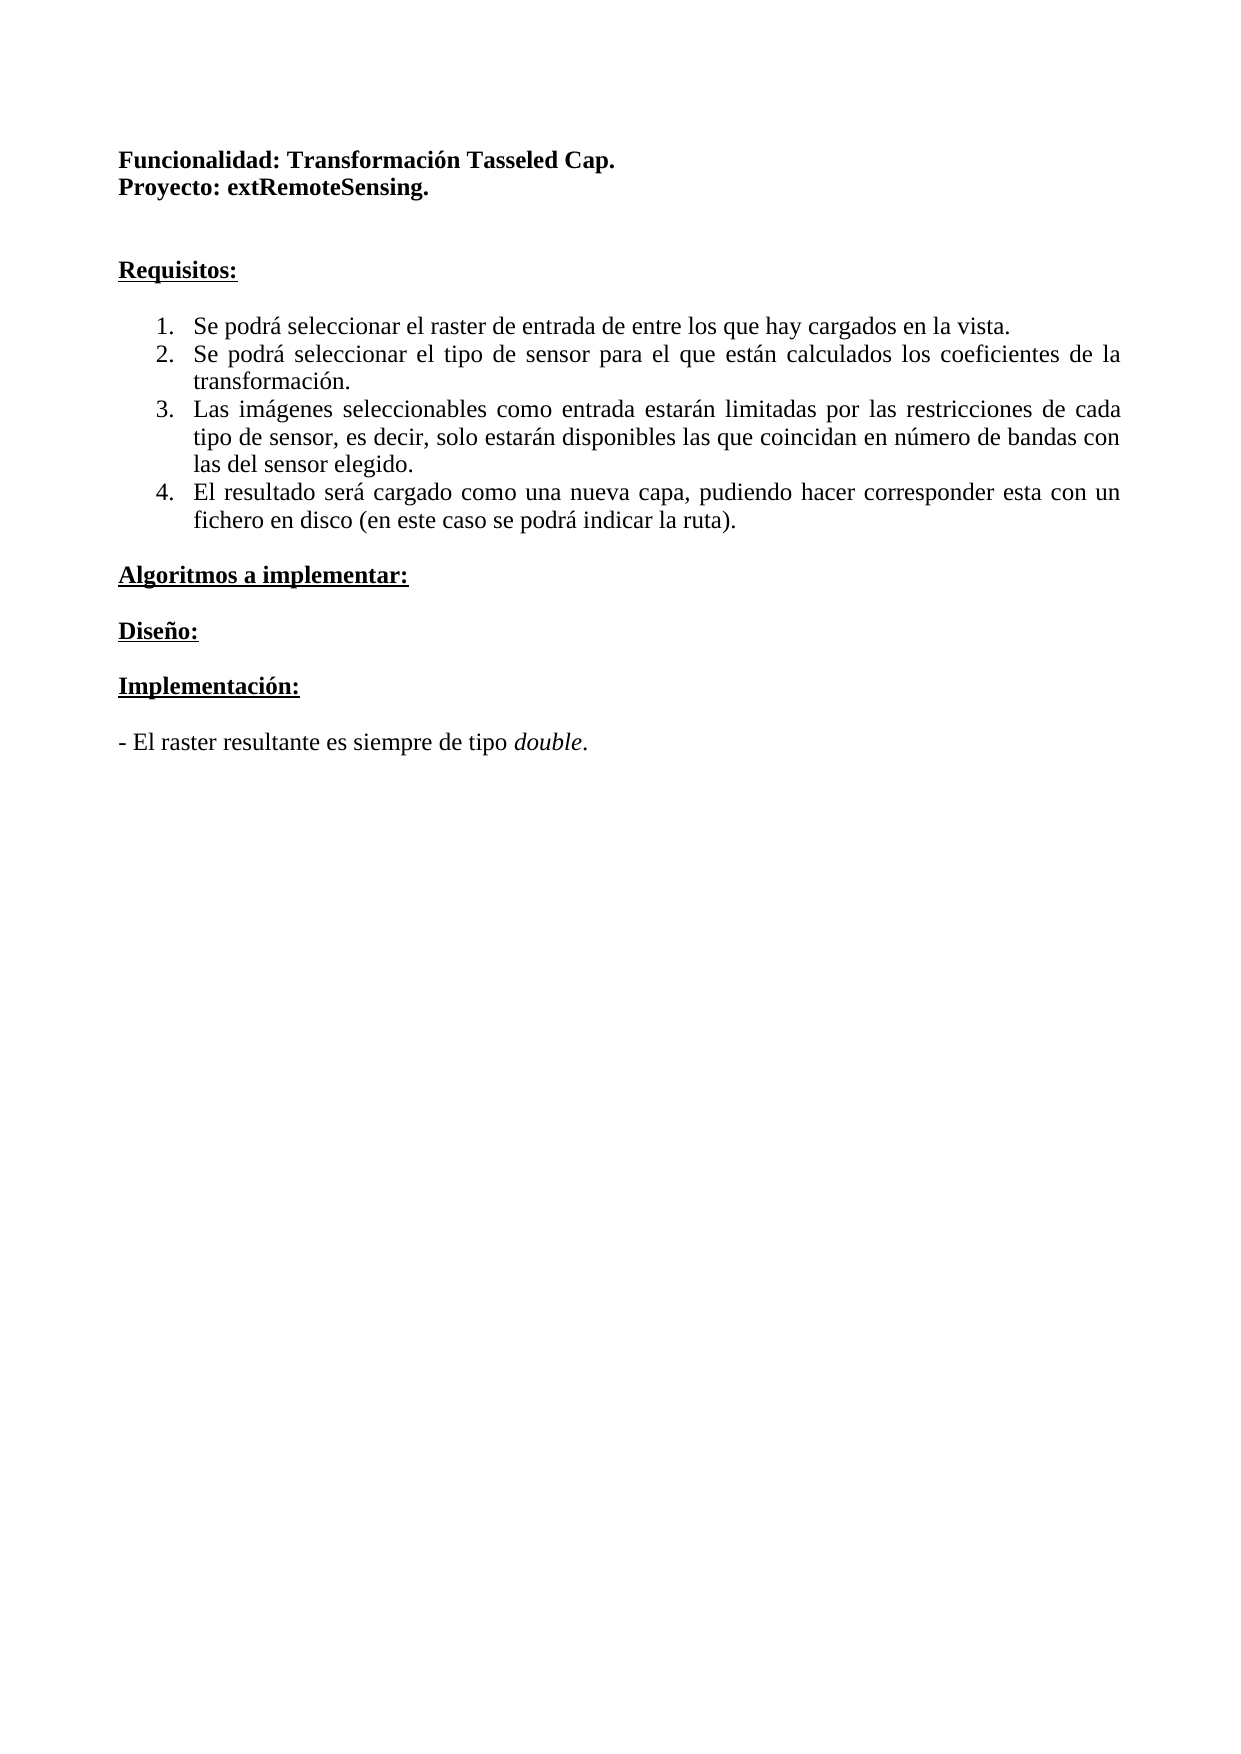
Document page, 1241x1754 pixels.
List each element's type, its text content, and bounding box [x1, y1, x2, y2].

text Diseño: [118, 617, 1122, 644]
list El resultado será cargado como una nueva capa, pudiendo hacer corresponder esta con un fichero en disco (en este caso se podrá indicar la ruta). [156, 478, 1122, 534]
list Se podrá seleccionar el raster de entrada de entre los que hay cargados en la vista. [156, 312, 1122, 340]
list Se podrá seleccionar el tipo de sensor para el que están calculados los coeficientes de la transformación. [156, 340, 1122, 395]
text Algoritmos a implementar: [118, 561, 1122, 589]
text Implementación: [118, 672, 1122, 700]
text - El raster resultante es siempre de tipo double. [118, 728, 1122, 755]
list Las imágenes seleccionables como entrada estarán limitadas por las restricciones de cada tipo de sensor, es decir, solo estarán disponibles las que coincidan en número de bandas con las del sensor elegido. [156, 395, 1122, 478]
text Requisitos: [118, 257, 1122, 284]
text Proyecto: extRemoteSensing. [118, 173, 1122, 201]
text Funcionalidad: Transformación Tasseled Cap. [118, 146, 1122, 173]
